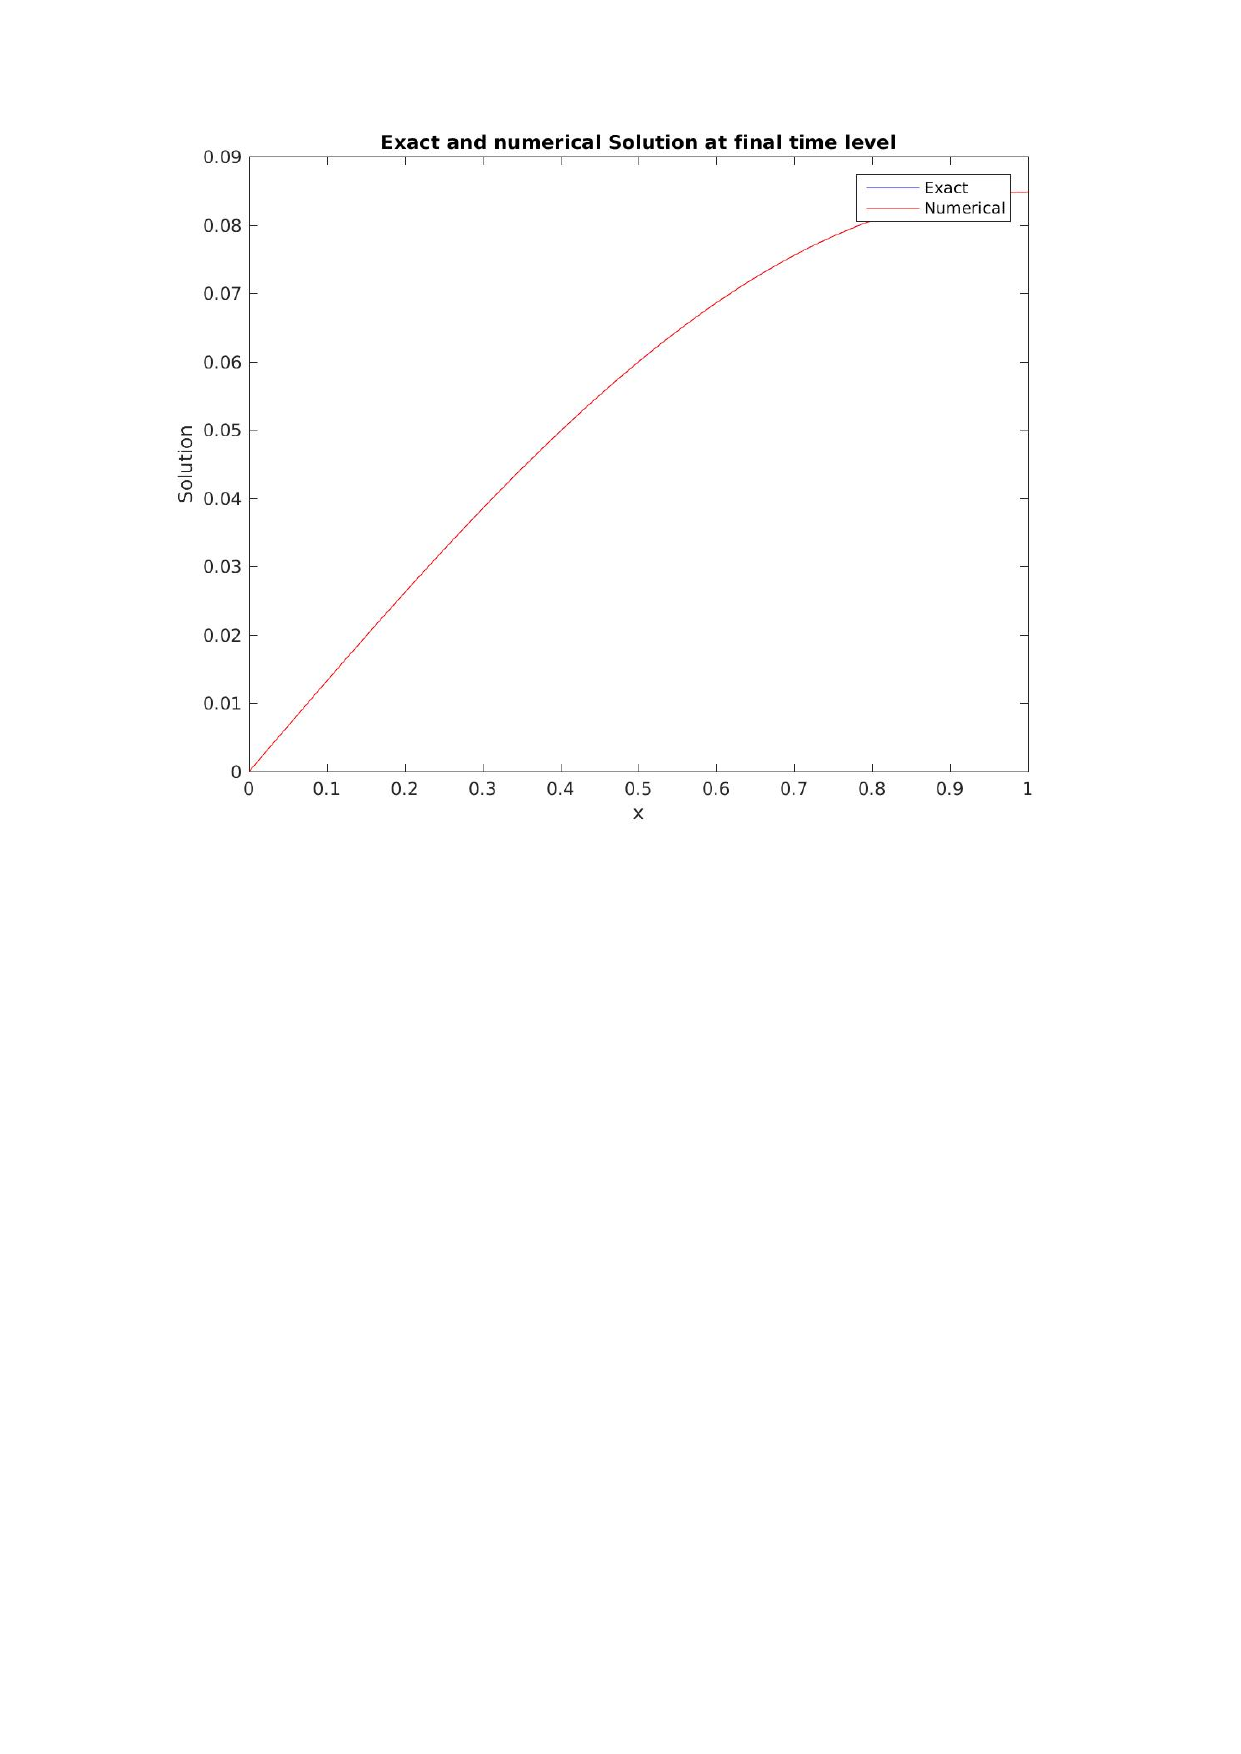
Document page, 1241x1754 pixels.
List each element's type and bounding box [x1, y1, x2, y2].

picture [118, 100, 1123, 854]
